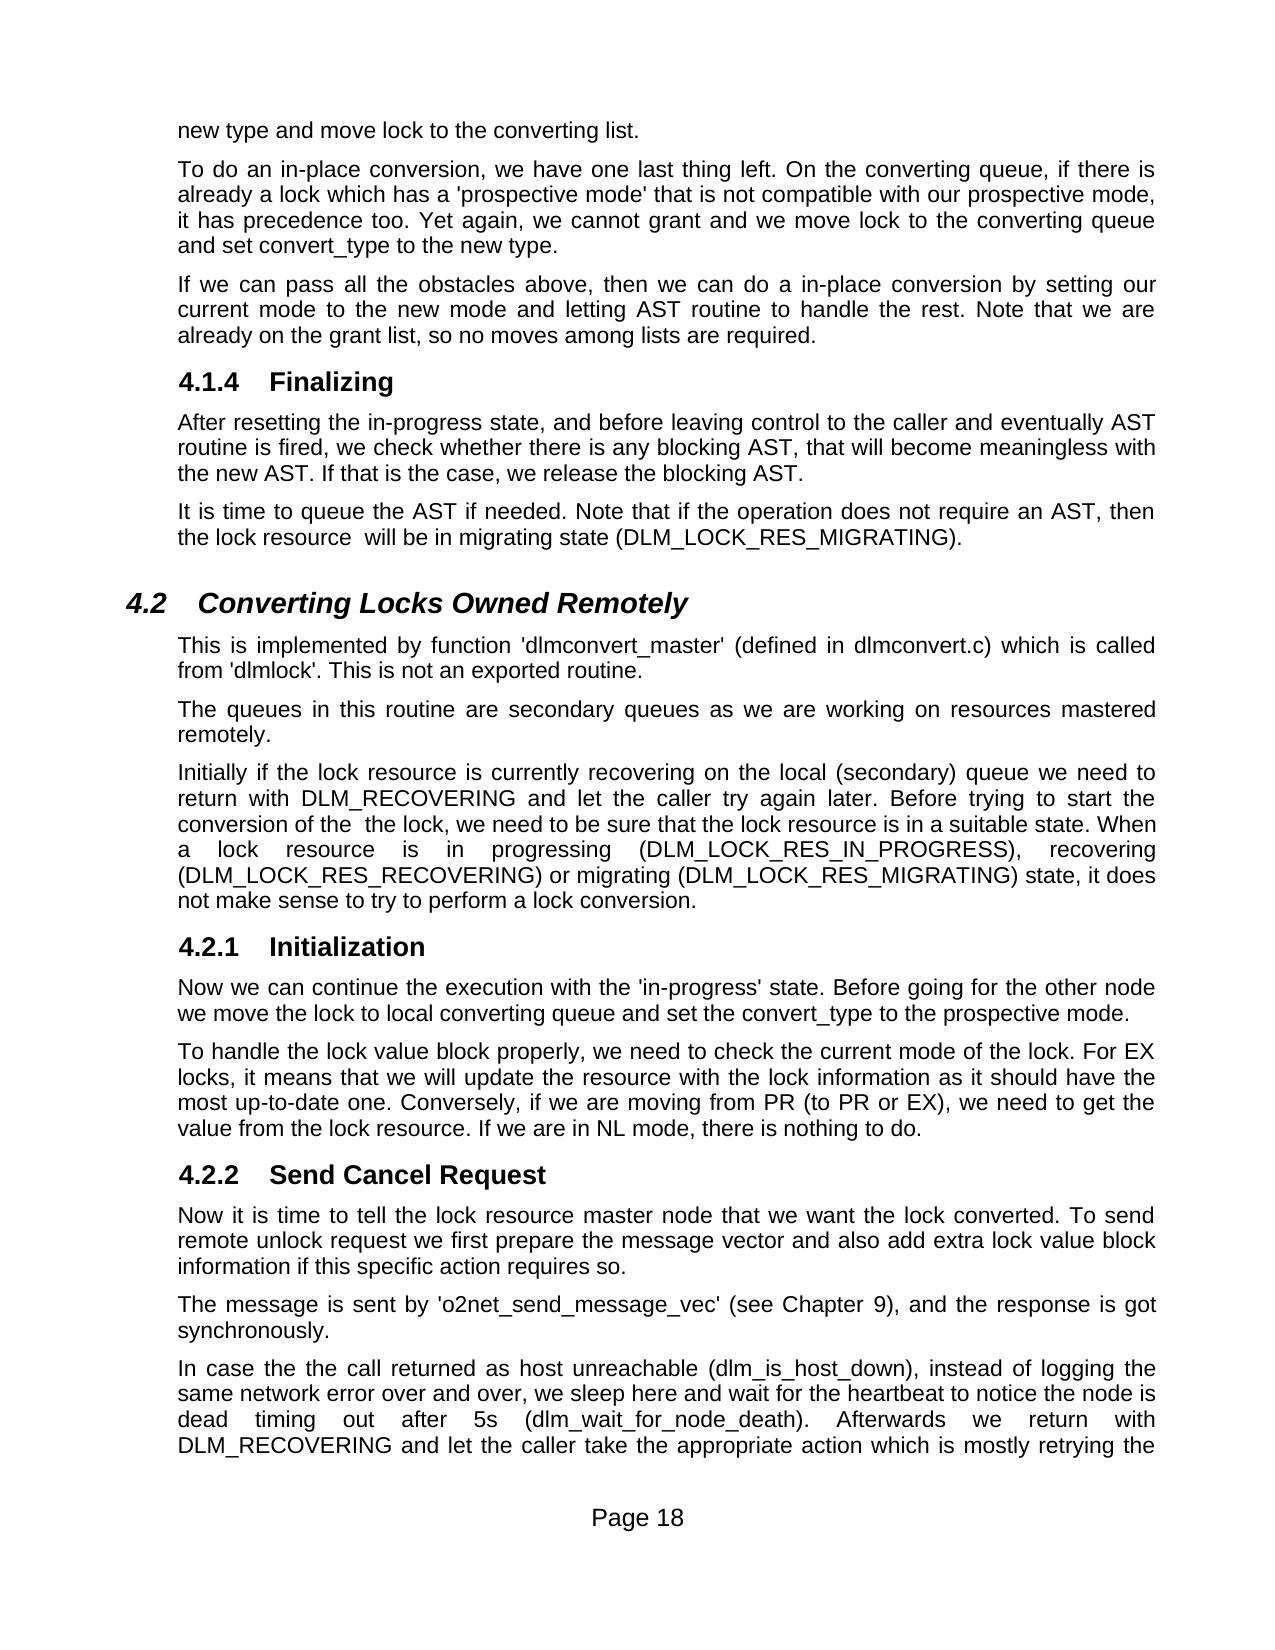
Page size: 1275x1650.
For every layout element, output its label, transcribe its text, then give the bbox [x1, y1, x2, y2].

text To handle the lock value block properly, we need to check the current mode of the lock. For EX locks, it means that we will update the resource with the lock information as it should have the most up-to-date one. Conversely, if we are moving from PR (to PR or EX), we need to get the value from the lock resource. If we are in NL mode, there is nothing to do. [177, 1039, 1157, 1141]
text If we can pass all the obstacles above, then we can do a in-place conversion by setting our current mode to the new mode and letting AST routine to handle the rest. Note that we are already on the grant list, so no moves among lists are required. [177, 271, 1157, 348]
subtitle Initialization [171, 932, 1157, 962]
text This is implemented by function 'dlmconvert_master' (defined in dlmconvert.c) which is called from 'dlmlock'. This is not an exported routine. [177, 632, 1157, 684]
subtitle Finalizing [171, 367, 1157, 397]
text The queues in this routine are secondary queues as we are working on resources mastered remotely. [177, 696, 1157, 747]
text Now we can continue the execution with the 'in-progress' state. Before going for the other node we move the lock to local converting queue and set the convert_type to the prospective mode. [177, 975, 1157, 1026]
text To do an in-place conversion, we have one last thing left. On the converting queue, if there is already a lock which has a 'prospective mode' that is not compatible with our prospective mode, it has precedence too. Yet again, we cannot grant and we move lock to the converting queue and set convert_type to the new type. [177, 156, 1157, 259]
text new type and move lock to the converting list. [177, 118, 1157, 144]
text After resetting the in-progress state, and before leaving control to the caller and eventually AST routine is fired, we check whether there is any blocking AST, that will become meaningless with the new AST. If that is the case, we release the blocking AST. [177, 409, 1157, 486]
subtitle Send Cancel Request [171, 1159, 1157, 1190]
text Initially if the lock resource is currently recovering on the local (secondary) queue we need to return with DLM_RECOVERING and let the caller try again later. Before trying to start the conversion of the the lock, we need to be sure that the lock resource is in a suitable state. When a lock resource is in progressing (DLM_LOCK_RES_IN_PROGRESS), recovering (DLM_LOCK_RES_RECOVERING) or migrating (DLM_LOCK_RES_MIGRATING) state, it does not make sense to try to perform a lock conversion. [177, 760, 1157, 914]
text The message is sent by 'o2net_send_message_vec' (see Chapter 9), and the response is got synchronously. [177, 1292, 1157, 1343]
subtitle Converting Locks Owned Remotely [118, 587, 1157, 620]
text In case the the call returned as host unreachable (dlm_is_host_down), instead of logging the same network error over and over, we sleep here and wait for the heartbeat to notice the node is dead timing out after 5s (dlm_wait_for_node_death). Afterwards we return with DLM_RECOVERING and let the caller take the appropriate action which is mostly retrying the [177, 1355, 1157, 1458]
text Now it is time to tell the lock resource master node that we want the lock converted. To send remote unlock request we first prepare the message vector and also add extra lock value block information if this specific action requires so. [177, 1202, 1157, 1279]
text It is time to queue the AST if needed. Note that if the operation does not require an AST, then the lock resource will be in migrating state (DLM_LOCK_RES_MIGRATING). [177, 499, 1157, 550]
